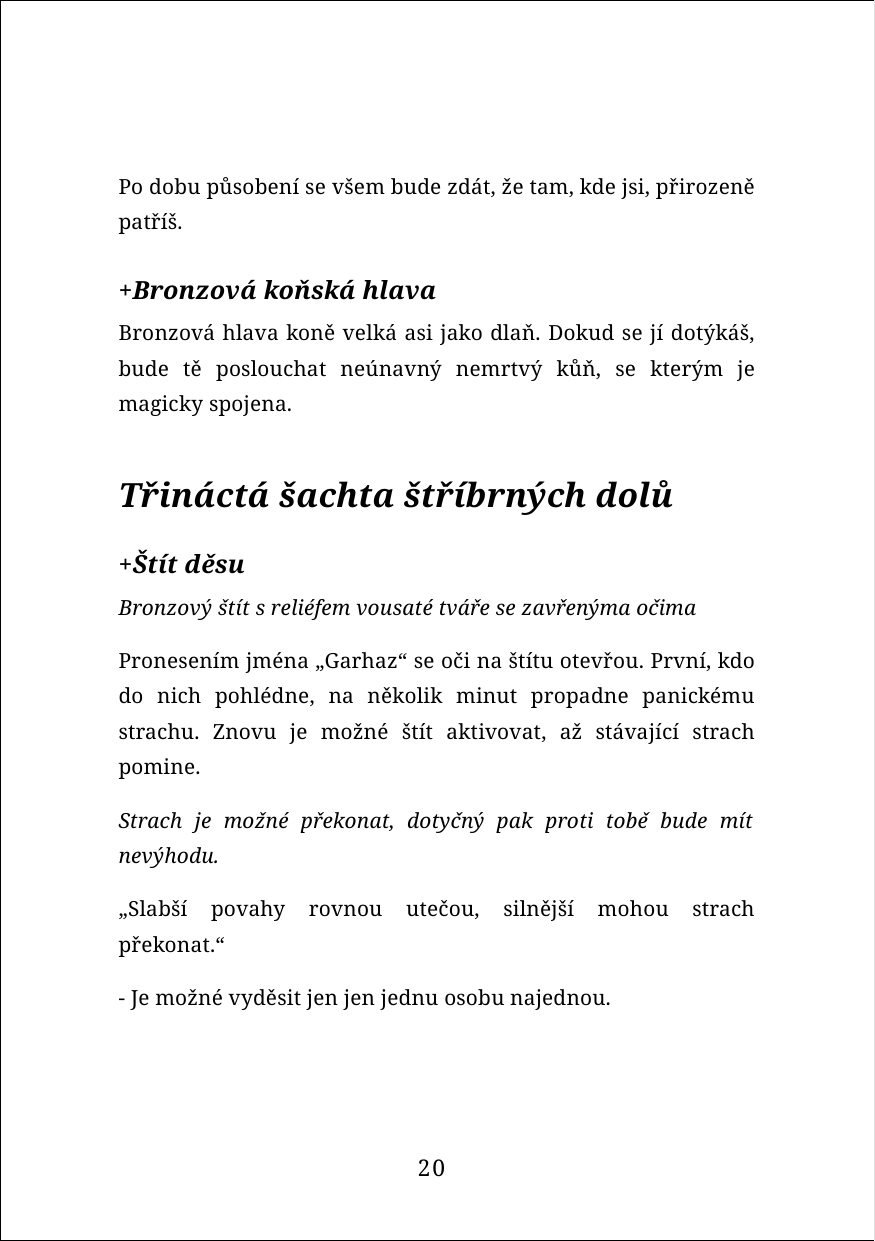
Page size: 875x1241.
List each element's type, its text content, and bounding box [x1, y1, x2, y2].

subtitle +Bronzová koňská hlava [118, 272, 756, 306]
text Bronzová hlava koně velká asi jako dlaň. Dokud se jí dotýkáš, bude tě poslouchat neúnavný nemrtvý kůň, se kterým je magicky spojena. [118, 318, 756, 418]
subtitle +Štít děsu [118, 547, 756, 581]
subtitle Třináctá šachta štříbrných dolů [118, 472, 756, 517]
text - Je možné vyděsit jen jen jednu osobu najednou. [118, 983, 756, 1012]
text Bronzový štít s reliéfem vousaté tváře se zavřenýma očima [118, 593, 756, 621]
text „Slabší povahy rovnou utečou, silnější mohou strach překonat.“ [118, 894, 756, 958]
text Pronesením jména „Garhaz“ se oči na štítu otevřou. První, kdo do nich pohlédne, na několik minut propadne panickému strachu. Znovu je možné štít aktivovat, až stávající strach pomine. [118, 646, 756, 781]
text Po dobu působení se všem bude zdát, že tam, kde jsi, přirozeně patříš. [118, 172, 756, 236]
text Strach je možné překonat, dotyčný pak proti tobě bude mít nevýhodu. [118, 806, 756, 870]
